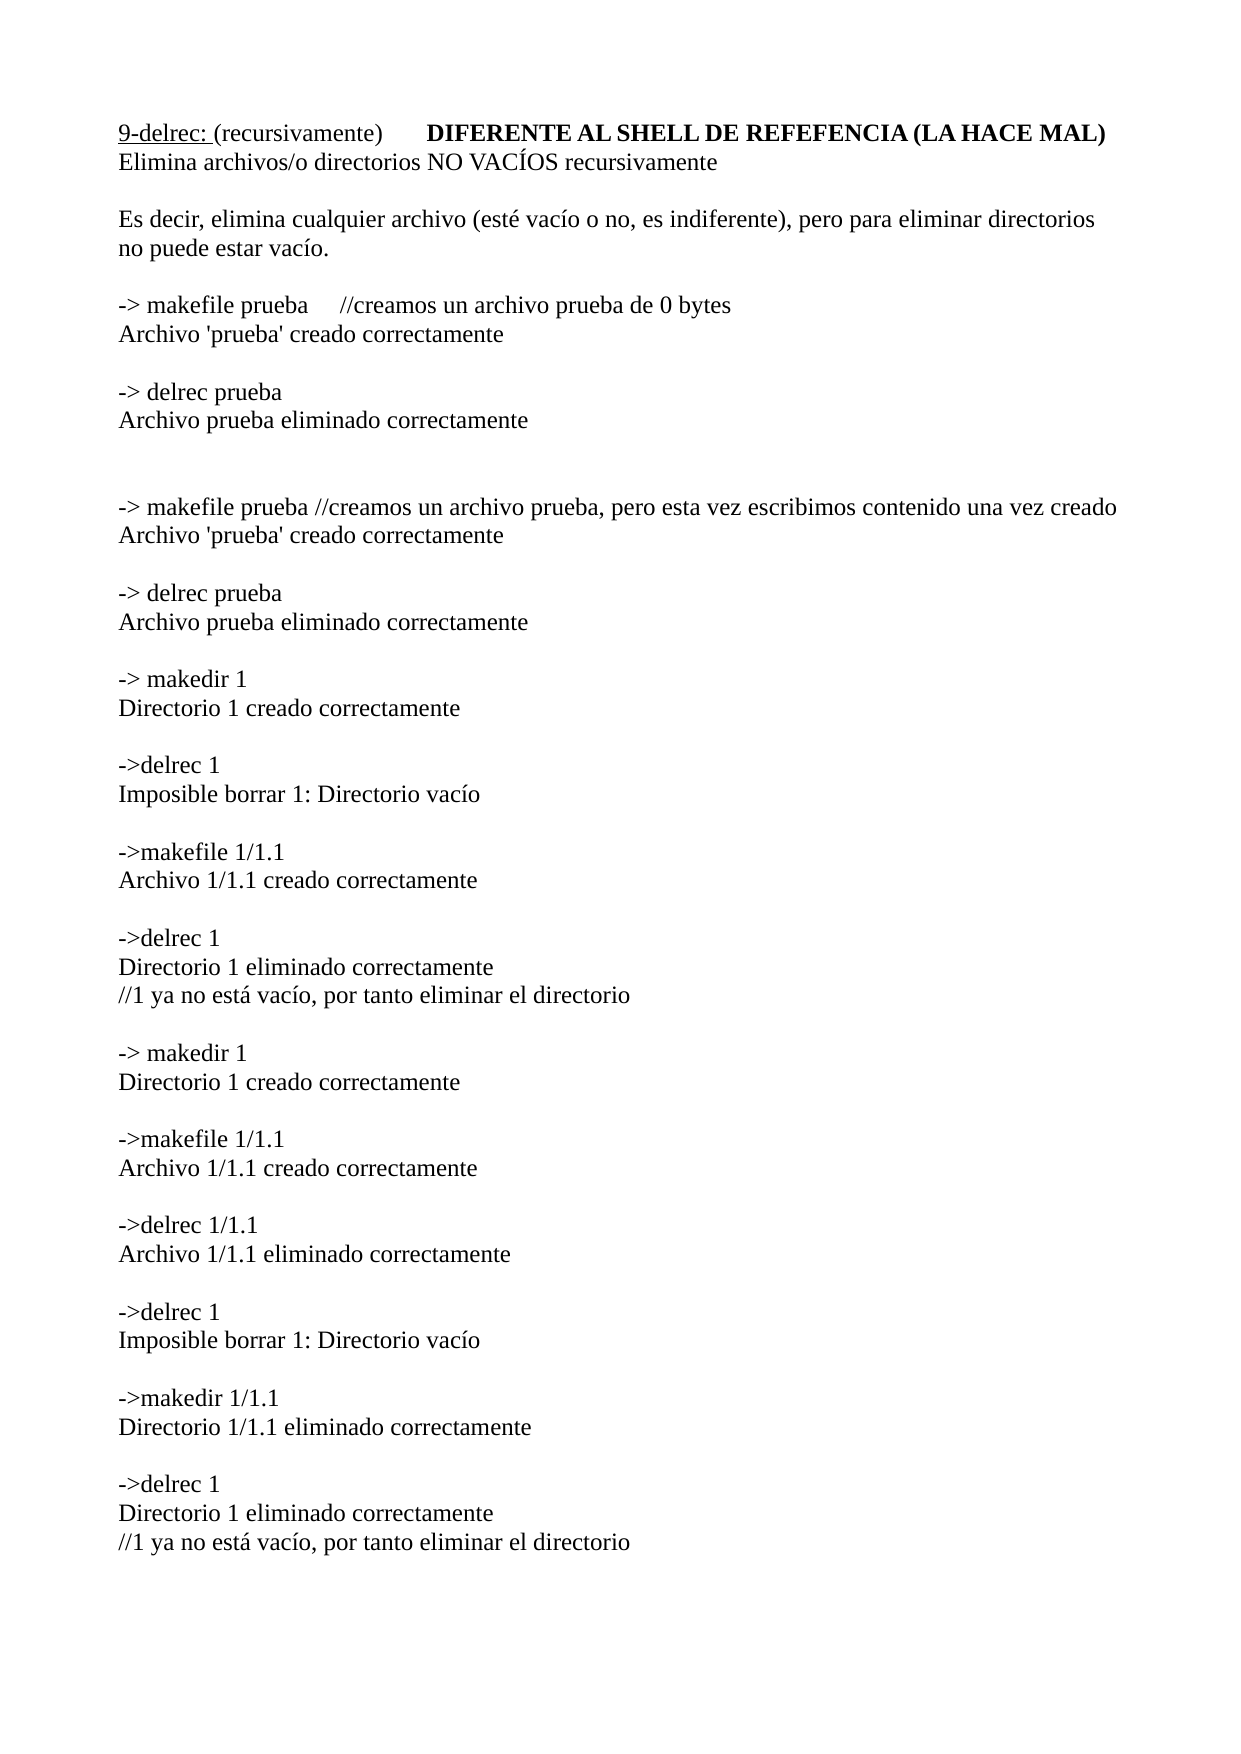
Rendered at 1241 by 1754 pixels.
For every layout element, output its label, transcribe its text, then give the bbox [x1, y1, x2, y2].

text Archivo 'prueba' creado correctamente [118, 521, 1122, 549]
text ->delrec 1/1.1 [118, 1211, 1122, 1239]
text ->makefile 1/1.1 [118, 837, 1122, 866]
text 9-delrec: (recursivamente) DIFERENTE AL SHELL DE REFEFENCIA (LA HACE MAL) [118, 118, 1122, 147]
text Archivo 1/1.1 creado correctamente [118, 866, 1122, 894]
text Elimina archivos/o directorios NO VACÍOS recursivamente [118, 147, 1122, 176]
text ->delrec 1 [118, 751, 1122, 779]
text Directorio 1 eliminado correctamente [118, 1498, 1122, 1527]
text -> makedir 1 [118, 1038, 1122, 1067]
text ->makedir 1/1.1 [118, 1383, 1122, 1412]
text ->delrec 1 [118, 1297, 1122, 1326]
text Es decir, elimina cualquier archivo (esté vacío o no, es indiferente), pero para eliminar directorios no puede estar vacío. [118, 204, 1122, 262]
text Directorio 1/1.1 eliminado correctamente [118, 1412, 1122, 1441]
text ->delrec 1 [118, 1469, 1122, 1498]
text Directorio 1 creado correctamente [118, 1067, 1122, 1096]
text Archivo 1/1.1 creado correctamente [118, 1153, 1122, 1182]
text //1 ya no está vacío, por tanto eliminar el directorio [118, 981, 1122, 1009]
text Archivo prueba eliminado correctamente [118, 607, 1122, 636]
text ->delrec 1 [118, 923, 1122, 952]
text Directorio 1 eliminado correctamente [118, 952, 1122, 981]
text -> delrec prueba [118, 377, 1122, 406]
text Directorio 1 creado correctamente [118, 693, 1122, 722]
text //1 ya no está vacío, por tanto eliminar el directorio [118, 1527, 1122, 1556]
text Imposible borrar 1: Directorio vacío [118, 1326, 1122, 1354]
text Archivo 'prueba' creado correctamente [118, 319, 1122, 348]
text Archivo prueba eliminado correctamente [118, 406, 1122, 434]
text -> makefile prueba //creamos un archivo prueba, pero esta vez escribimos contenido una vez creado [118, 492, 1122, 521]
text -> makedir 1 [118, 664, 1122, 693]
text Imposible borrar 1: Directorio vacío [118, 779, 1122, 808]
text ->makefile 1/1.1 [118, 1124, 1122, 1153]
text -> makefile prueba //creamos un archivo prueba de 0 bytes [118, 291, 1122, 319]
text Archivo 1/1.1 eliminado correctamente [118, 1239, 1122, 1268]
text -> delrec prueba [118, 578, 1122, 607]
